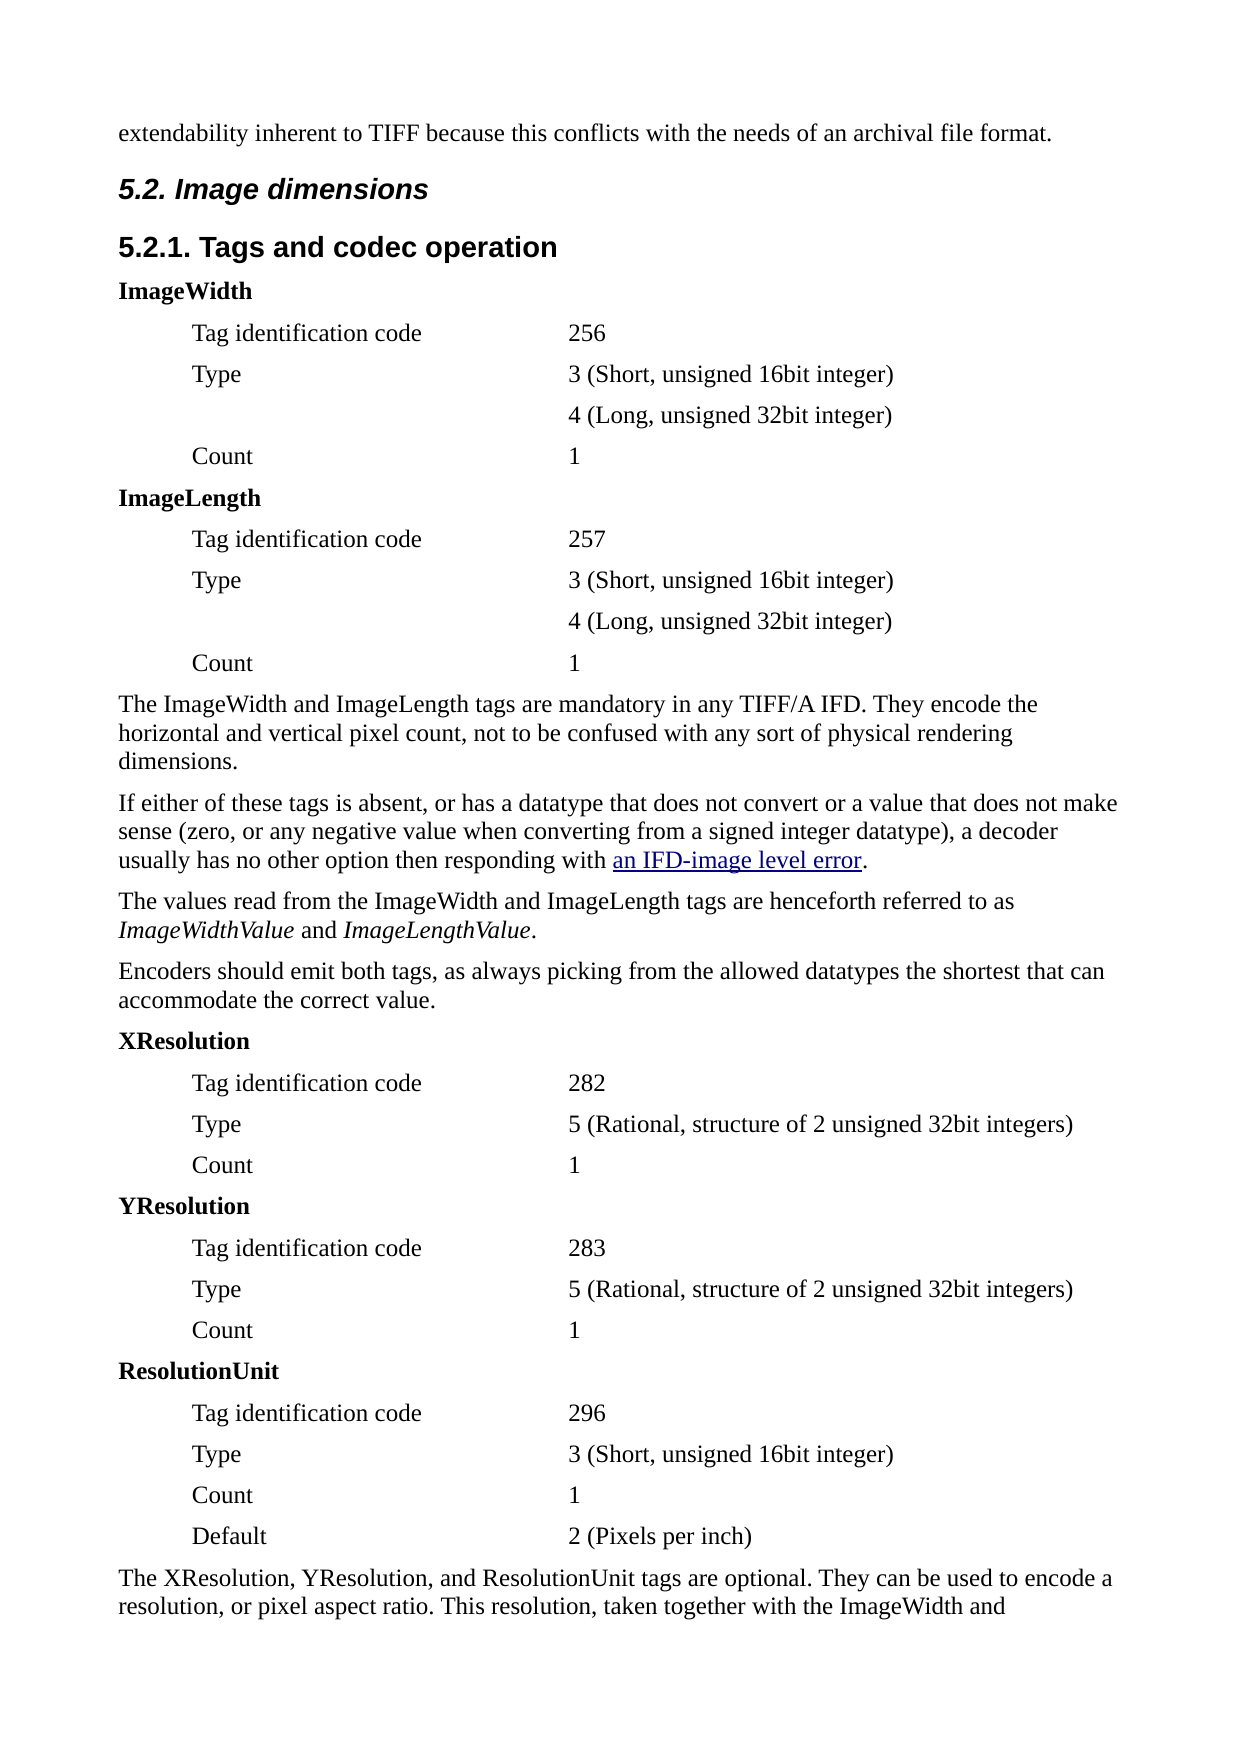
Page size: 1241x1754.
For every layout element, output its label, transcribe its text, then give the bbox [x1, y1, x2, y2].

text Type 5 (Rational, structure of 2 unsigned 32bit integers) [192, 1274, 1122, 1303]
text XResolution [118, 1026, 1122, 1055]
text Tag identification code 283 [192, 1233, 1122, 1261]
text ImageLength [118, 483, 1122, 511]
text ResolutionUnit [118, 1356, 1122, 1385]
text Tag identification code 282 [192, 1068, 1122, 1096]
text Count 1 [192, 1150, 1122, 1179]
subtitle 5.2. Image dimensions [118, 172, 1122, 205]
text The values read from the ImageWidth and ImageLength tags are henceforth referred to as ImageWidthValue and ImageLengthValue. [118, 886, 1122, 944]
text 4 (Long, unsigned 32bit integer) [192, 400, 1122, 429]
text Count 1 [192, 441, 1122, 470]
text The XResolution, YResolution, and ResolutionUnit tags are optional. They can be used to encode a resolution, or pixel aspect ratio. This resolution, taken together with the ImageWidth and [118, 1563, 1122, 1620]
text If either of these tags is absent, or has a datatype that does not convert or a value that does not make sense (zero, or any negative value when converting from a signed integer datatype), a decoder usually has no other option then responding with an IFD-image level error. [118, 788, 1122, 874]
text Type 5 (Rational, structure of 2 unsigned 32bit integers) [192, 1109, 1122, 1138]
text 4 (Long, unsigned 32bit integer) [192, 606, 1122, 635]
text Count 1 [192, 1315, 1122, 1344]
text Tag identification code 256 [192, 318, 1122, 346]
text Tag identification code 296 [192, 1398, 1122, 1426]
subtitle 5.2.1. Tags and codec operation [118, 230, 1122, 264]
text The ImageWidth and ImageLength tags are mandatory in any TIFF/A IFD. They encode the horizontal and vertical pixel count, not to be confused with any sort of physical rendering dimensions. [118, 689, 1122, 775]
text Type 3 (Short, unsigned 16bit integer) [192, 1439, 1122, 1468]
text Count 1 [192, 648, 1122, 676]
text Type 3 (Short, unsigned 16bit integer) [192, 359, 1122, 388]
text Type 3 (Short, unsigned 16bit integer) [192, 565, 1122, 594]
text Default 2 (Pixels per inch) [192, 1521, 1122, 1550]
text ImageWidth [118, 276, 1122, 305]
text Encoders should emit both tags, as always picking from the allowed datatypes the shortest that can accommodate the correct value. [118, 956, 1122, 1014]
text Tag identification code 257 [192, 524, 1122, 553]
text Count 1 [192, 1480, 1122, 1509]
text YResolution [118, 1191, 1122, 1220]
text extendability inherent to TIFF because this conflicts with the needs of an archival file format. [118, 118, 1122, 147]
